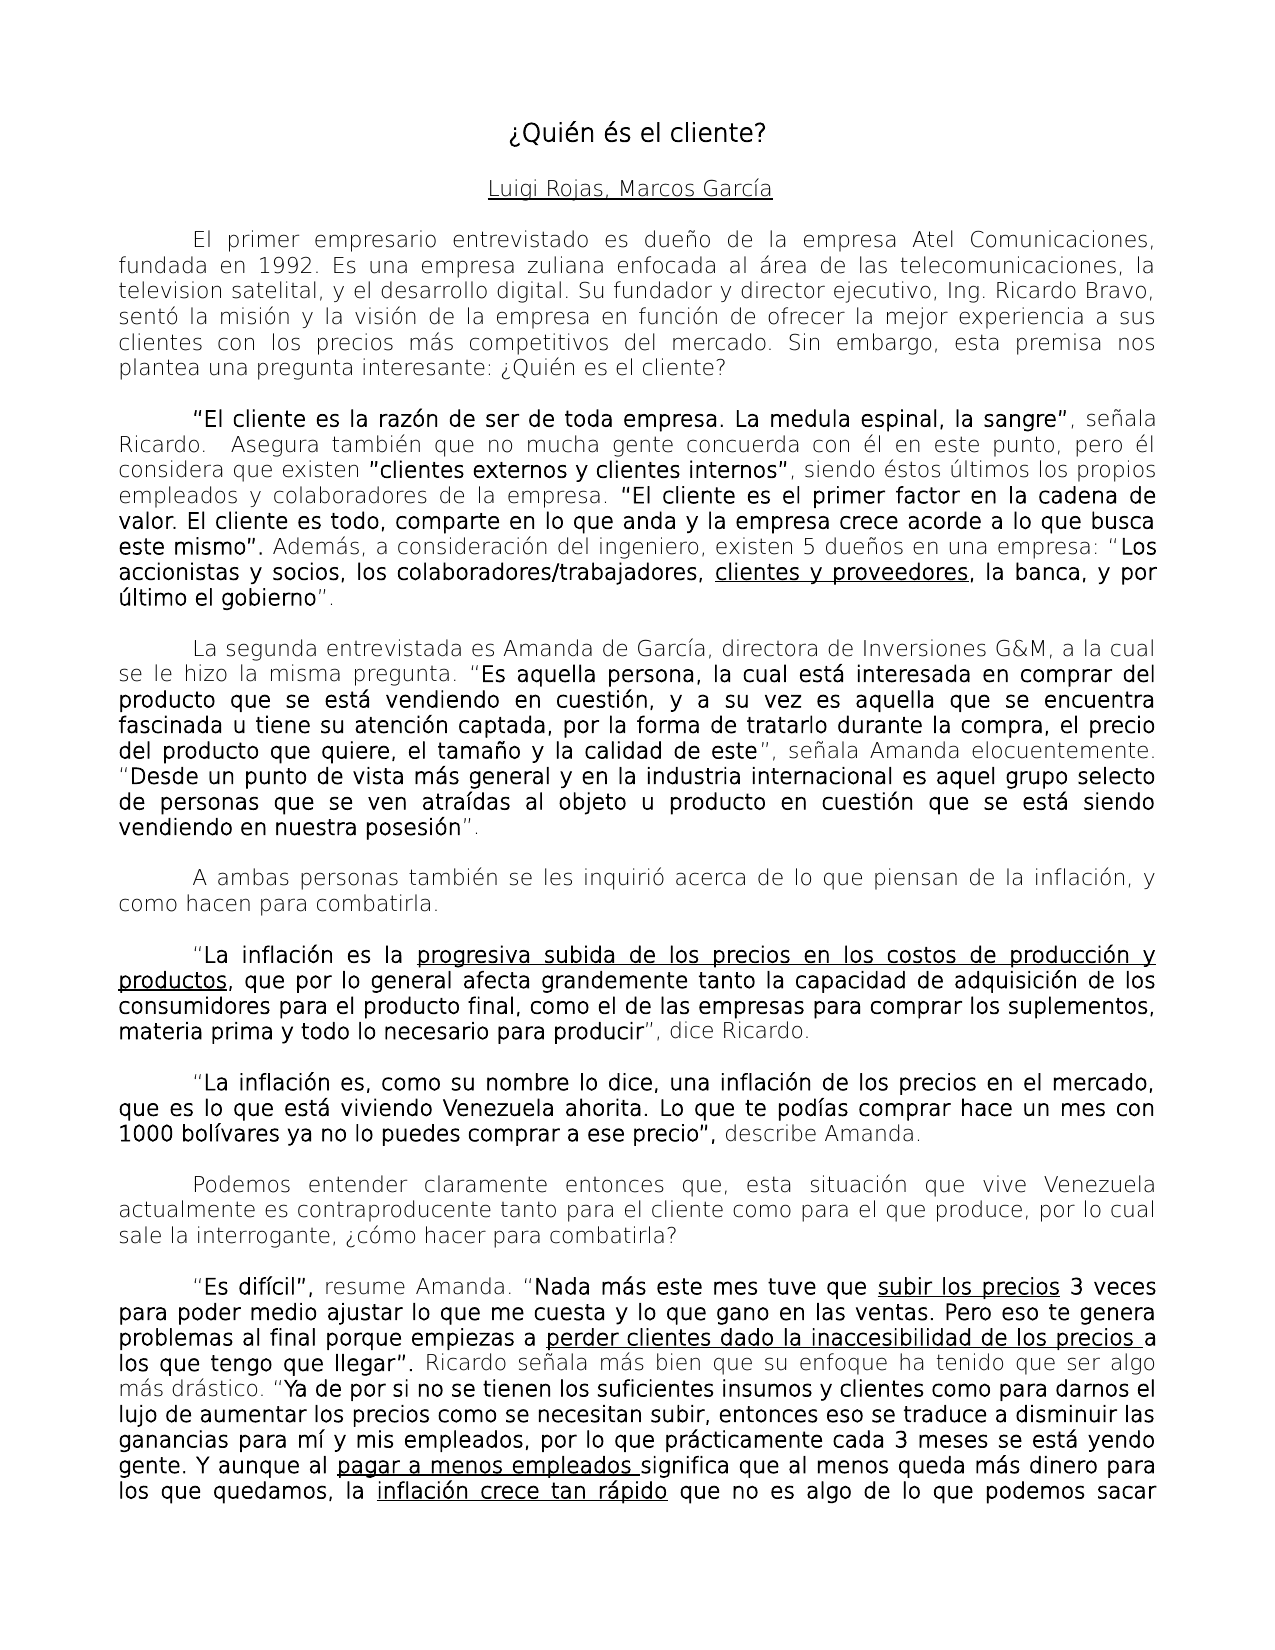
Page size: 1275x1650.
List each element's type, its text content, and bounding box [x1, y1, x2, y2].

text La segunda entrevistada es Amanda de García, directora de Inversiones G&M, a la cual se le hizo la misma pregunta. “Es aquella persona, la cual está interesada en comprar del producto que se está vendiendo en cuestión, y a su vez es aquella que se encuentra fascinada u tiene su atención captada, por la forma de tratarlo durante la compra, el precio del producto que quiere, el tamaño y la calidad de este”, señala Amanda elocuentemente. “Desde un punto de vista más general y en la industria internacional es aquel grupo selecto de personas que se ven atraídas al objeto u producto en cuestión que se está siendo vendiendo en nuestra posesión”. [118, 636, 1157, 840]
text El primer empresario entrevistado es dueño de la empresa Atel Comunicaciones, fundada en 1992. Es una empresa zuliana enfocada al área de las telecomunicaciones, la television satelital, y el desarrollo digital. Su fundador y director ejecutivo, Ing. Ricardo Bravo, sentó la misión y la visión de la empresa en función de ofrecer la mejor experiencia a sus clientes con los precios más competitivos del mercado. Sin embargo, esta premisa nos plantea una pregunta interesante: ¿Quién es el cliente? [118, 227, 1157, 381]
text ¿Quién és el cliente? [118, 118, 1157, 147]
text Luigi Rojas, Marcos García [118, 176, 1157, 202]
text “La inflación es, como su nombre lo dice, una inflación de los precios en el mercado, que es lo que está viviendo Venezuela ahorita. Lo que te podías comprar hace un mes con 1000 bolívares ya no lo puedes comprar a ese precio”, describe Amanda. [118, 1070, 1157, 1146]
text “Es difícil”, resume Amanda. “Nada más este mes tuve que subir los precios 3 veces para poder medio ajustar lo que me cuesta y lo que gano en las ventas. Pero eso te genera problemas al final porque empiezas a perder clientes dado la inaccesibilidad de los precios a los que tengo que llegar”. Ricardo señala más bien que su enfoque ha tenido que ser algo más drástico. “Ya de por si no se tienen los suficientes insumos y clientes como para darnos el lujo de aumentar los precios como se necesitan subir, entonces eso se traduce a disminuir las ganancias para mí y mis empleados, por lo que prácticamente cada 3 meses se está yendo gente. Y aunque al pagar a menos empleados significa que al menos queda más dinero para los que quedamos, la inflación crece tan rápido que no es algo de lo que podemos sacar [118, 1274, 1157, 1503]
text Podemos entender claramente entonces que, esta situación que vive Venezuela actualmente es contraproducente tanto para el cliente como para el que produce, por lo cual sale la interrogante, ¿cómo hacer para combatirla? [118, 1172, 1157, 1248]
text A ambas personas también se les inquirió acerca de lo que piensan de la inflación, y como hacen para combatirla. [118, 866, 1157, 917]
text “El cliente es la razón de ser de toda empresa. La medula espinal, la sangre”, señala Ricardo. Asegura también que no mucha gente concuerda con él en este punto, pero él considera que existen ”clientes externos y clientes internos”, siendo éstos últimos los propios empleados y colaboradores de la empresa. “El cliente es el primer factor en la cadena de valor. El cliente es todo, comparte en lo que anda y la empresa crece acorde a lo que busca este mismo”. Además, a consideración del ingeniero, existen 5 dueños en una empresa: “Los accionistas y socios, los colaboradores/trabajadores, clientes y proveedores, la banca, y por último el gobierno”. [118, 406, 1157, 610]
text “La inflación es la progresiva subida de los precios en los costos de producción y productos, que por lo general afecta grandemente tanto la capacidad de adquisición de los consumidores para el producto final, como el de las empresas para comprar los suplementos, materia prima y todo lo necesario para producir”, dice Ricardo. [118, 942, 1157, 1044]
